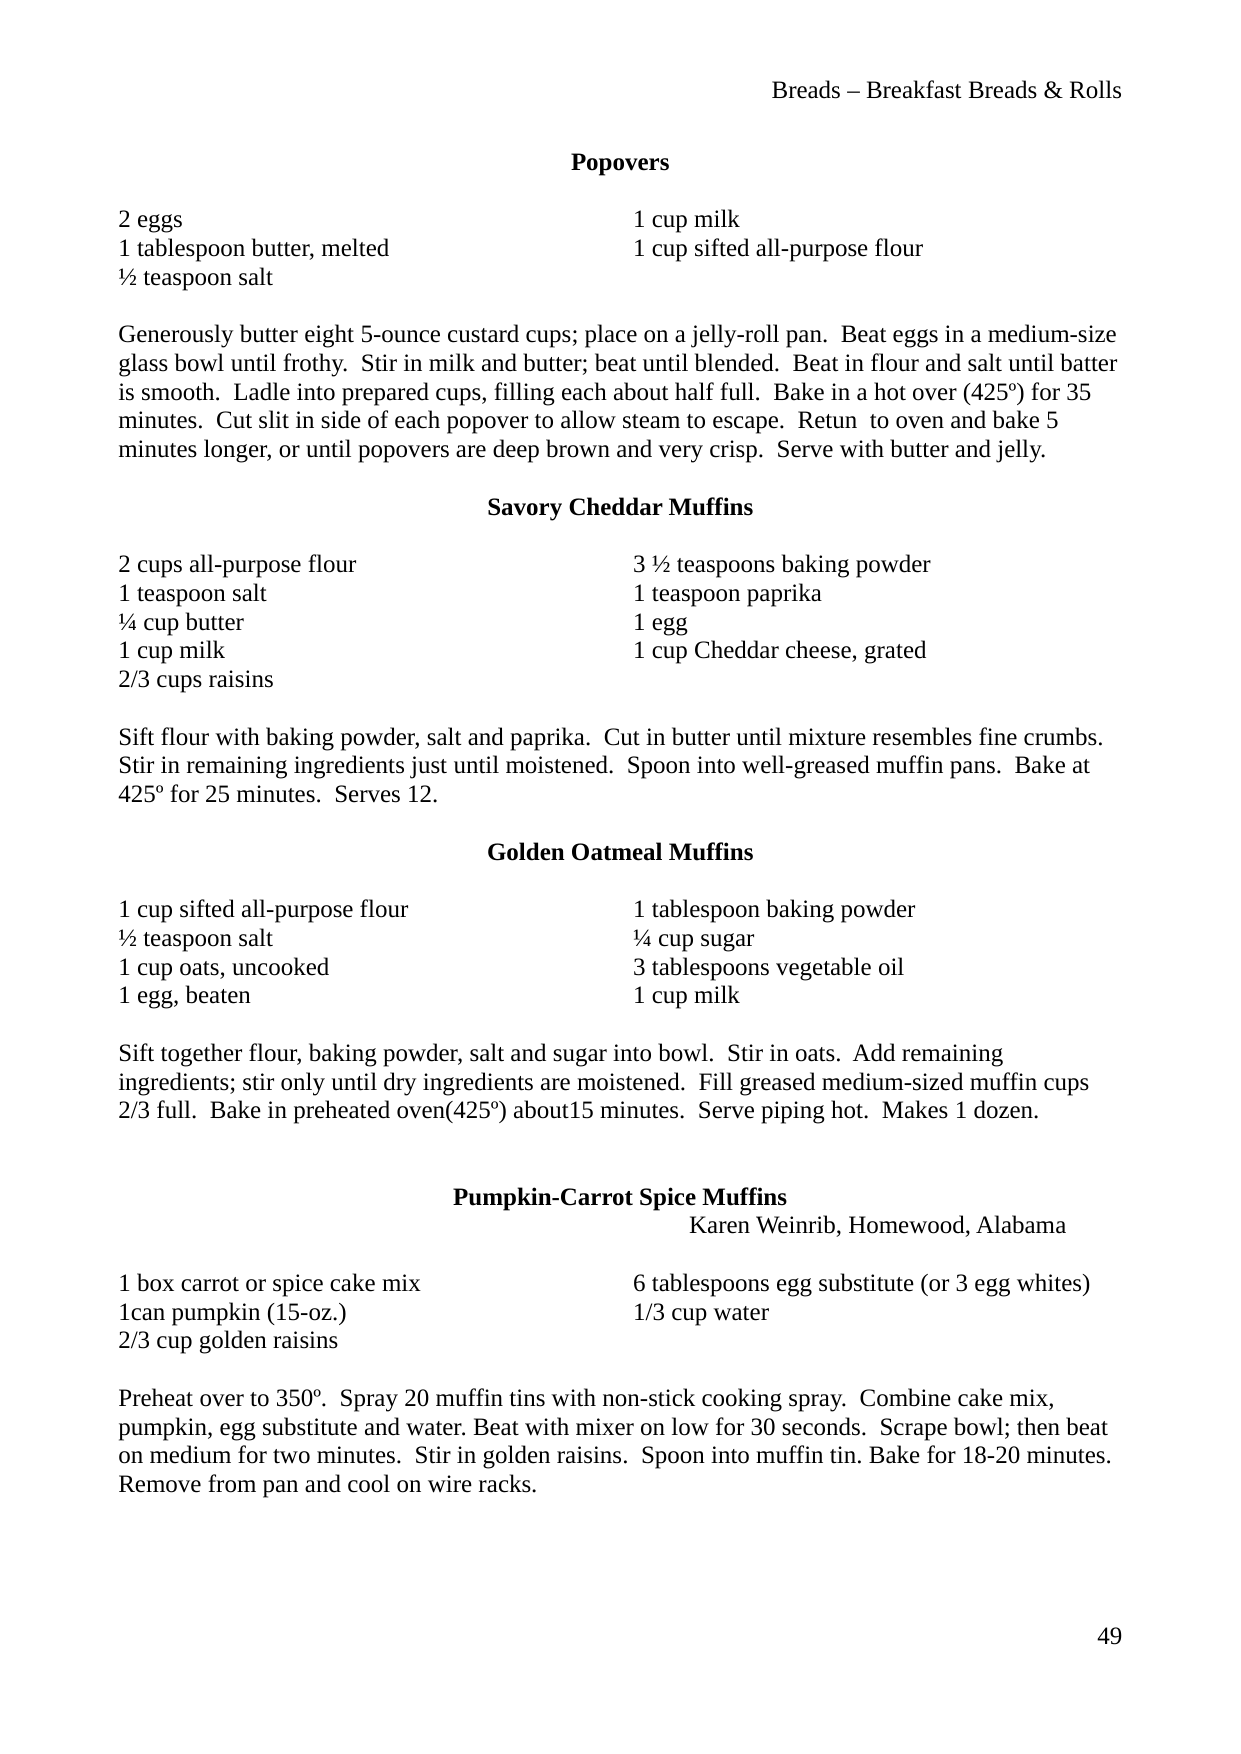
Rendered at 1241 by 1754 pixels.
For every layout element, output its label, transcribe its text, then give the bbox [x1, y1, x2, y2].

text Generously butter eight 5-ounce custard cups; place on a jelly-roll pan. Beat eggs in a medium-size glass bowl until frothy. Stir in milk and butter; beat until blended. Beat in flour and salt until batter is smooth. Ladle into prepared cups, filling each about half full. Bake in a hot over (425º) for 35 minutes. Cut slit in side of each popover to allow steam to escape. Retun to oven and bake 5 minutes longer, or until popovers are deep brown and very crisp. Serve with butter and jelly. [118, 319, 1122, 463]
text Sift together flour, baking powder, salt and sugar into bowl. Stir in oats. Add remaining ingredients; stir only until dry ingredients are moistened. Fill greased medium-sized muffin cups 2/3 full. Bake in preheated oven(425º) about15 minutes. Serve piping hot. Makes 1 dozen. [118, 1038, 1122, 1124]
text ½ teaspoon salt ¼ cup sugar [118, 923, 1122, 952]
text Pumpkin-Carrot Spice Muffins [118, 1182, 1122, 1211]
text 1 tablespoon butter, melted 1 cup sifted all-purpose flour [118, 233, 1122, 262]
text ¼ cup butter 1 egg [118, 607, 1122, 636]
text 2/3 cups raisins [118, 664, 1122, 693]
text 1 egg, beaten 1 cup milk [118, 981, 1122, 1009]
text ½ teaspoon salt [118, 262, 1122, 291]
text Sift flour with baking powder, salt and paprika. Cut in butter until mixture resembles fine crumbs. Stir in remaining ingredients just until moistened. Spoon into well-greased muffin pans. Bake at 425º for 25 minutes. Serves 12. [118, 722, 1122, 808]
text 1 cup oats, uncooked 3 tablespoons vegetable oil [118, 952, 1122, 981]
text Preheat over to 350º. Spray 20 muffin tins with non-stick cooking spray. Combine cake mix, pumpkin, egg substitute and water. Beat with mixer on low for 30 seconds. Scrape bowl; then beat on medium for two minutes. Stir in golden raisins. Spoon into muffin tin. Bake for 18-20 minutes. Remove from pan and cool on wire racks. [118, 1383, 1122, 1498]
text 2 cups all-purpose flour 3 ½ teaspoons baking powder [118, 549, 1122, 578]
text 1 box carrot or spice cake mix 6 tablespoons egg substitute (or 3 egg whites) [118, 1268, 1122, 1297]
text 2/3 cup golden raisins [118, 1326, 1122, 1354]
text 2 eggs 1 cup milk [118, 204, 1122, 233]
text Popovers [118, 147, 1122, 176]
text 1can pumpkin (15-oz.) 1/3 cup water [118, 1297, 1122, 1326]
text 1 cup milk 1 cup Cheddar cheese, grated [118, 636, 1122, 664]
text 1 cup sifted all-purpose flour 1 tablespoon baking powder [118, 894, 1122, 923]
text 1 teaspoon salt 1 teaspoon paprika [118, 578, 1122, 607]
text Savory Cheddar Muffins [118, 492, 1122, 521]
text Karen Weinrib, Homewood, Alabama [118, 1211, 1122, 1239]
text Golden Oatmeal Muffins [118, 837, 1122, 866]
